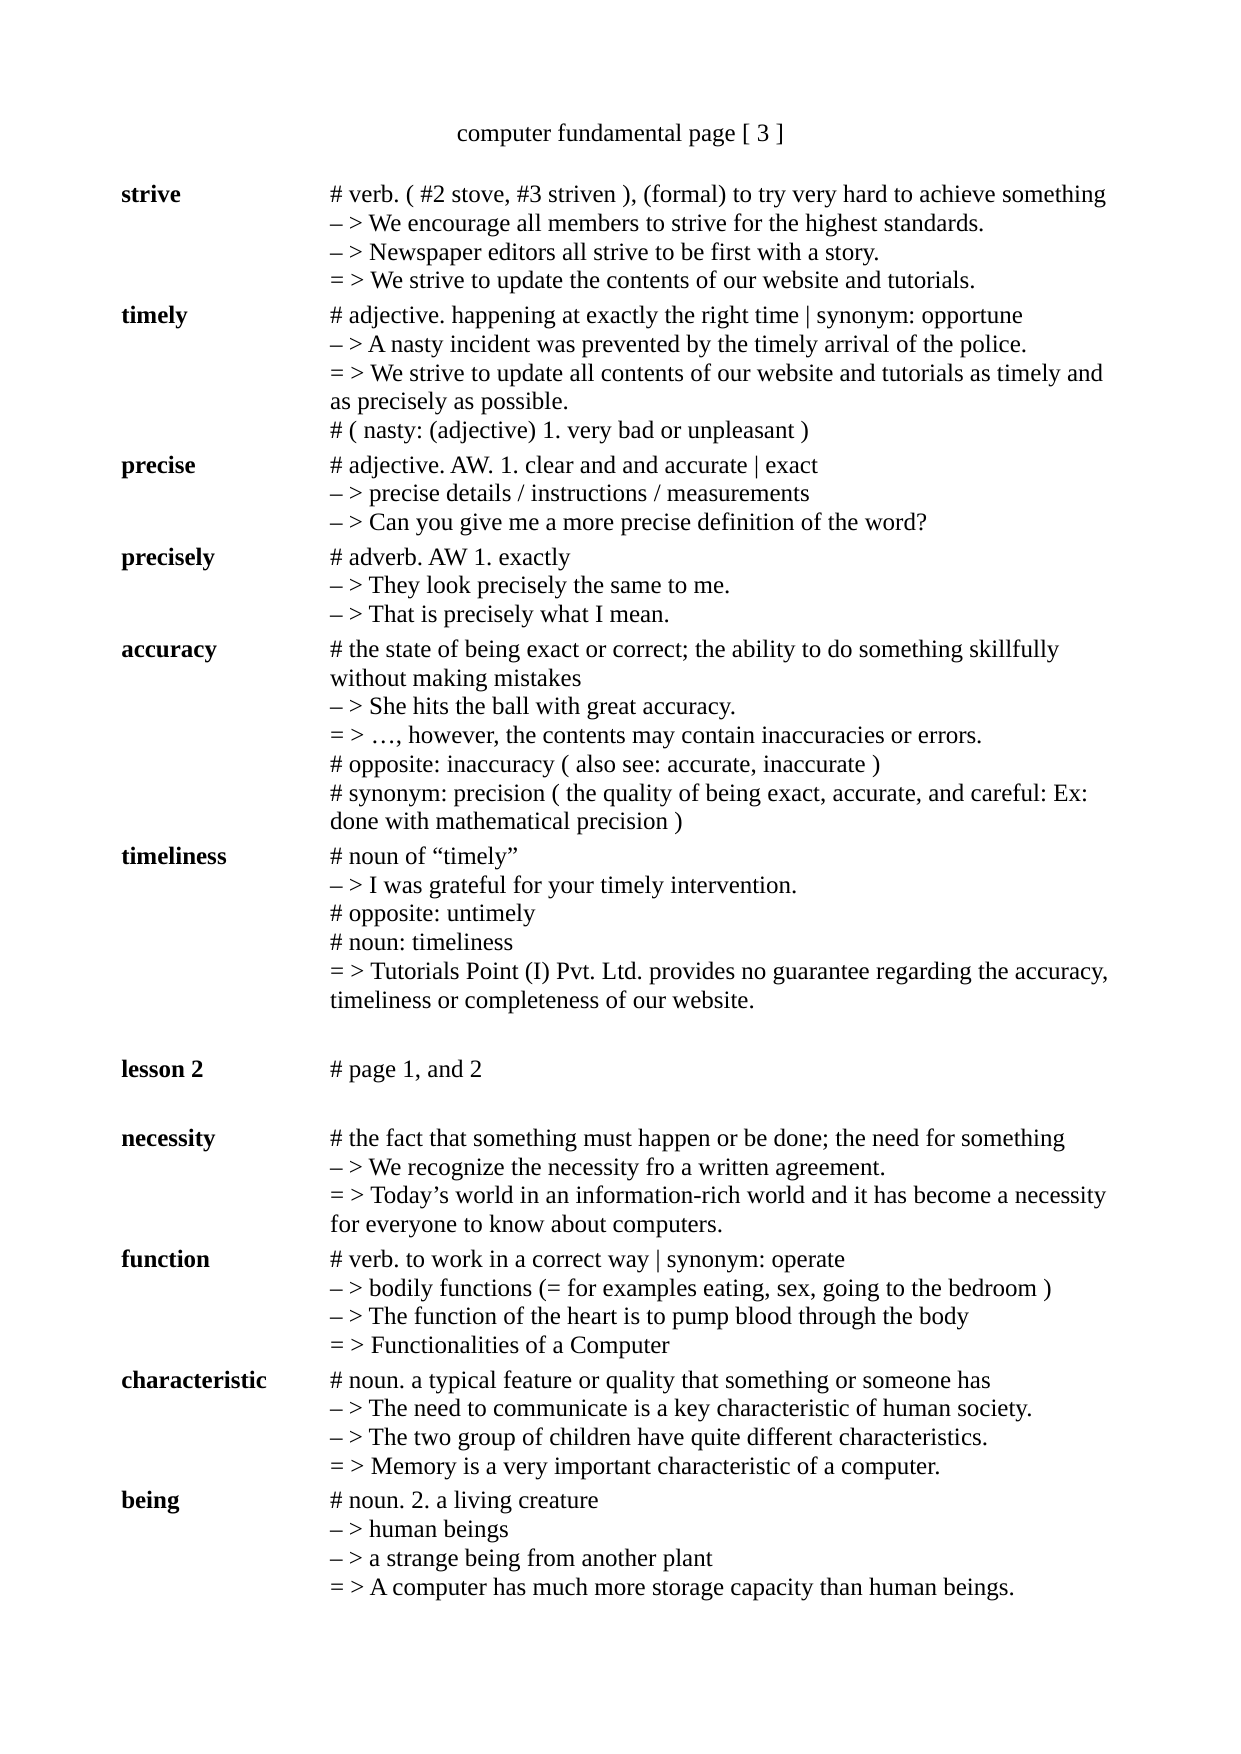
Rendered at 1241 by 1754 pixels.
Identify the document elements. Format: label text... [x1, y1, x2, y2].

table_cell [118, 1016, 327, 1051]
table_cell # noun of “timely” – > I was grateful for your timely intervention. # opposite: untimely # noun: timeliness = > Tutorials Point (I) Pvt. Ltd. provides no guarantee regarding the accuracy, timeliness or completeness of our website. [327, 838, 1122, 1016]
table_cell strive [118, 176, 327, 297]
table_cell necessity [118, 1120, 327, 1241]
table_cell # verb. to work in a correct way | synonym: operate – > bodily functions (= for examples eating, sex, going to the bedroom ) – > The function of the heart is to pump blood through the body = > Functionalities of a Computer [327, 1241, 1122, 1362]
table_cell precisely [118, 539, 327, 631]
table_cell characteristic [118, 1362, 327, 1483]
table_cell # page 1, and 2 [327, 1051, 1122, 1086]
table_cell timely [118, 297, 327, 447]
table_cell being [118, 1483, 327, 1603]
table_cell # noun. 2. a living creature – > human beings – > a strange being from another plant = > A computer has much more storage capacity than human beings. [327, 1483, 1122, 1603]
table_cell # adjective. happening at exactly the right time | synonym: opportune – > A nasty incident was prevented by the timely arrival of the police. = > We strive to update all contents of our website and tutorials as timely and as precisely as possible. # ( nasty: (adjective) 1. very bad or unpleasant ) [327, 297, 1122, 447]
table_cell # verb. ( #2 stove, #3 striven ), (formal) to try very hard to achieve something – > We encourage all members to strive for the highest standards. – > Newspaper editors all strive to be first with a story. = > We strive to update the contents of our website and tutorials. [327, 176, 1122, 297]
table_cell # adjective. AW. 1. clear and and accurate | exact – > precise details / instructions / measurements – > Can you give me a more precise definition of the word? [327, 447, 1122, 539]
table_cell # adverb. AW 1. exactly – > They look precisely the same to me. – > That is precisely what I mean. [327, 539, 1122, 631]
table_cell # the fact that something must happen or be done; the need for something – > We recognize the necessity fro a written agreement. = > Today’s world in an information-rich world and it has become a necessity for everyone to know about computers. [327, 1120, 1122, 1241]
table_cell [118, 1086, 327, 1120]
table_cell accuracy [118, 631, 327, 838]
table_cell function [118, 1241, 327, 1362]
table_cell # noun. a typical feature or quality that something or someone has – > The need to communicate is a key characteristic of human society. – > The two group of children have quite different characteristics. = > Memory is a very important characteristic of a computer. [327, 1362, 1122, 1483]
table_cell lesson 2 [118, 1051, 327, 1086]
table_cell # the state of being exact or correct; the ability to do something skillfully without making mistakes – > She hits the ball with great accuracy. = > …, however, the contents may contain inaccuracies or errors. # opposite: inaccuracy ( also see: accurate, inaccurate ) # synonym: precision ( the quality of being exact, accurate, and careful: Ex: done with mathematical precision ) [327, 631, 1122, 838]
table_cell precise [118, 447, 327, 539]
table_cell timeliness [118, 838, 327, 1016]
table_cell [327, 1086, 1122, 1120]
table_cell [327, 1016, 1122, 1051]
